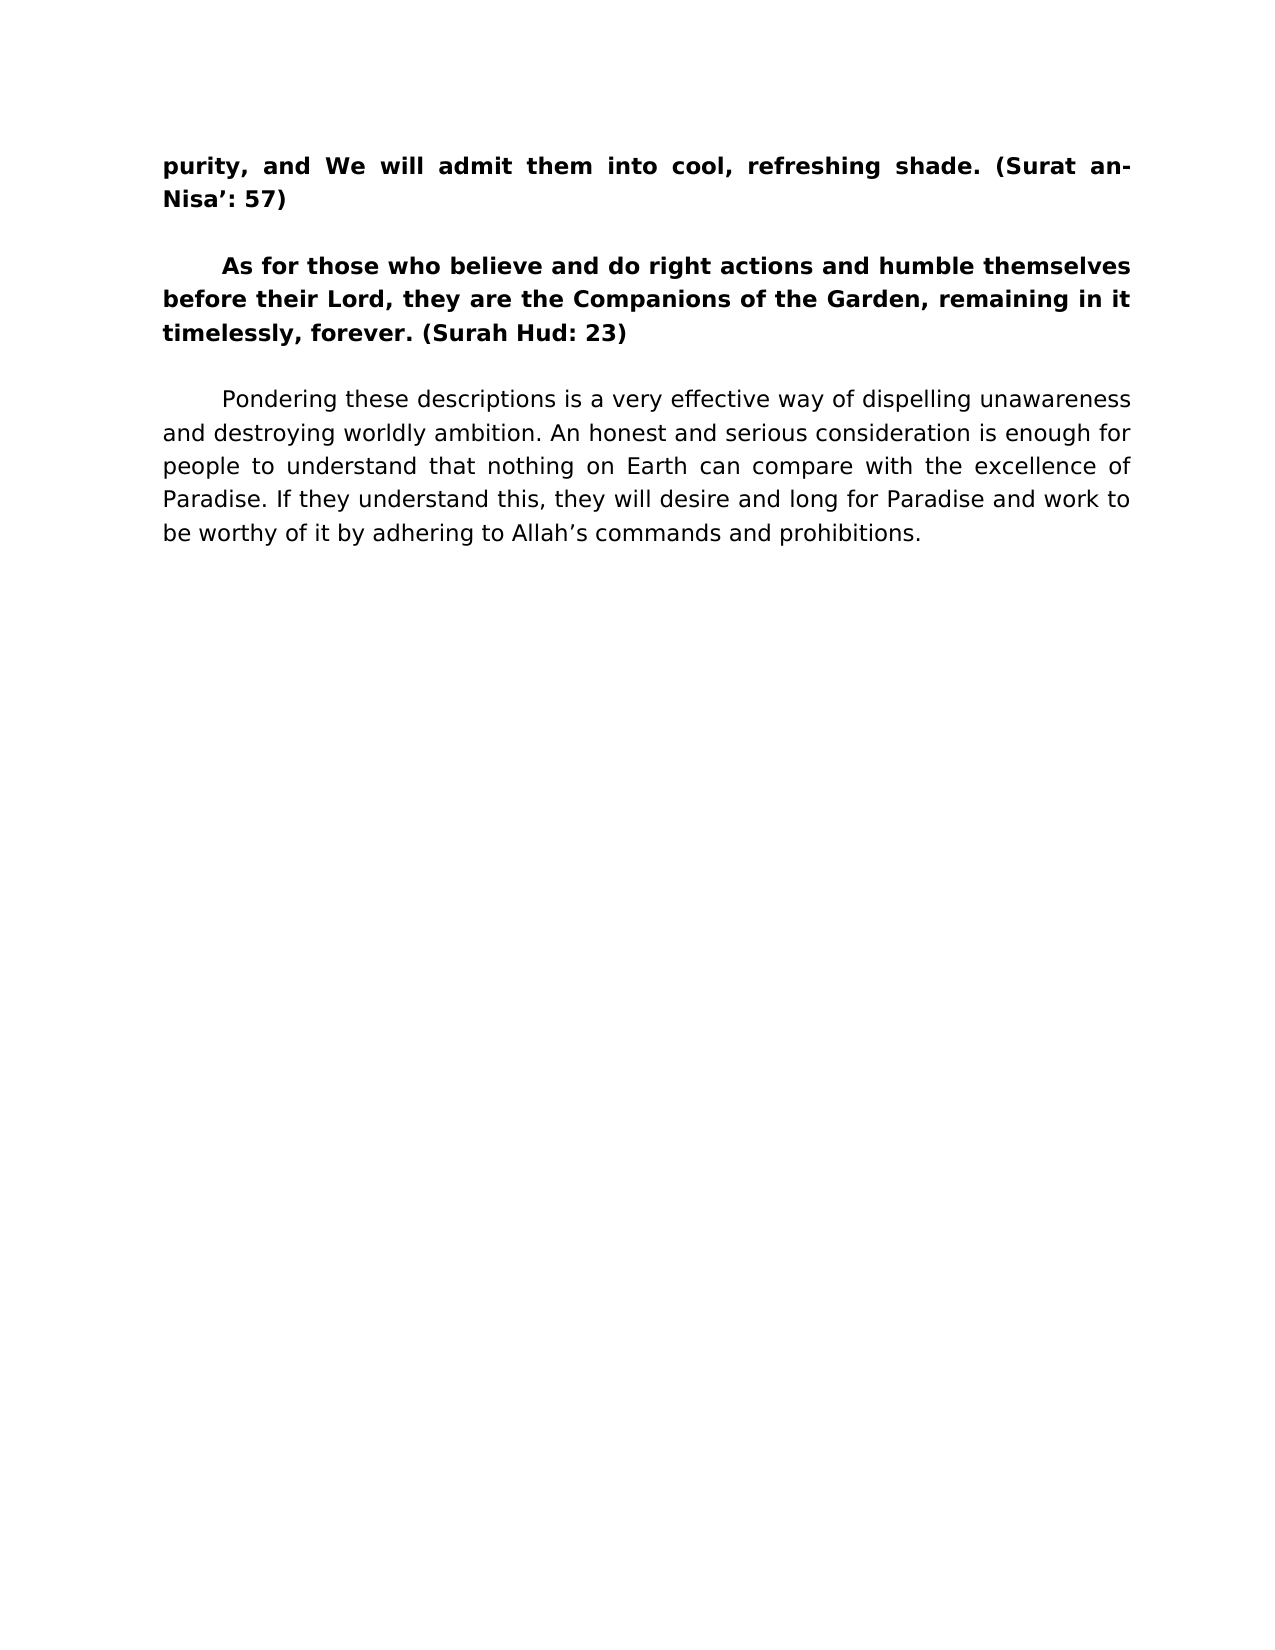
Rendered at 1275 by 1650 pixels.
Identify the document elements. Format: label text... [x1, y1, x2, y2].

text Pondering these descriptions is a very effective way of dispelling unawareness and destroying worldly ambition. An honest and serious consideration is enough for people to understand that nothing on Earth can compare with the excellence of Paradise. If they understand this, they will desire and long for Paradise and work to be worthy of it by adhering to Allah’s commands and prohibitions. [162, 381, 1132, 548]
text purity, and We will admit them into cool, refreshing shade. (Surat an-Nisa’: 57) [162, 148, 1132, 214]
text As for those who believe and do right actions and humble themselves before their Lord, they are the Companions of the Garden, remaining in it timelessly, forever. (Surah Hud: 23) [162, 248, 1132, 348]
